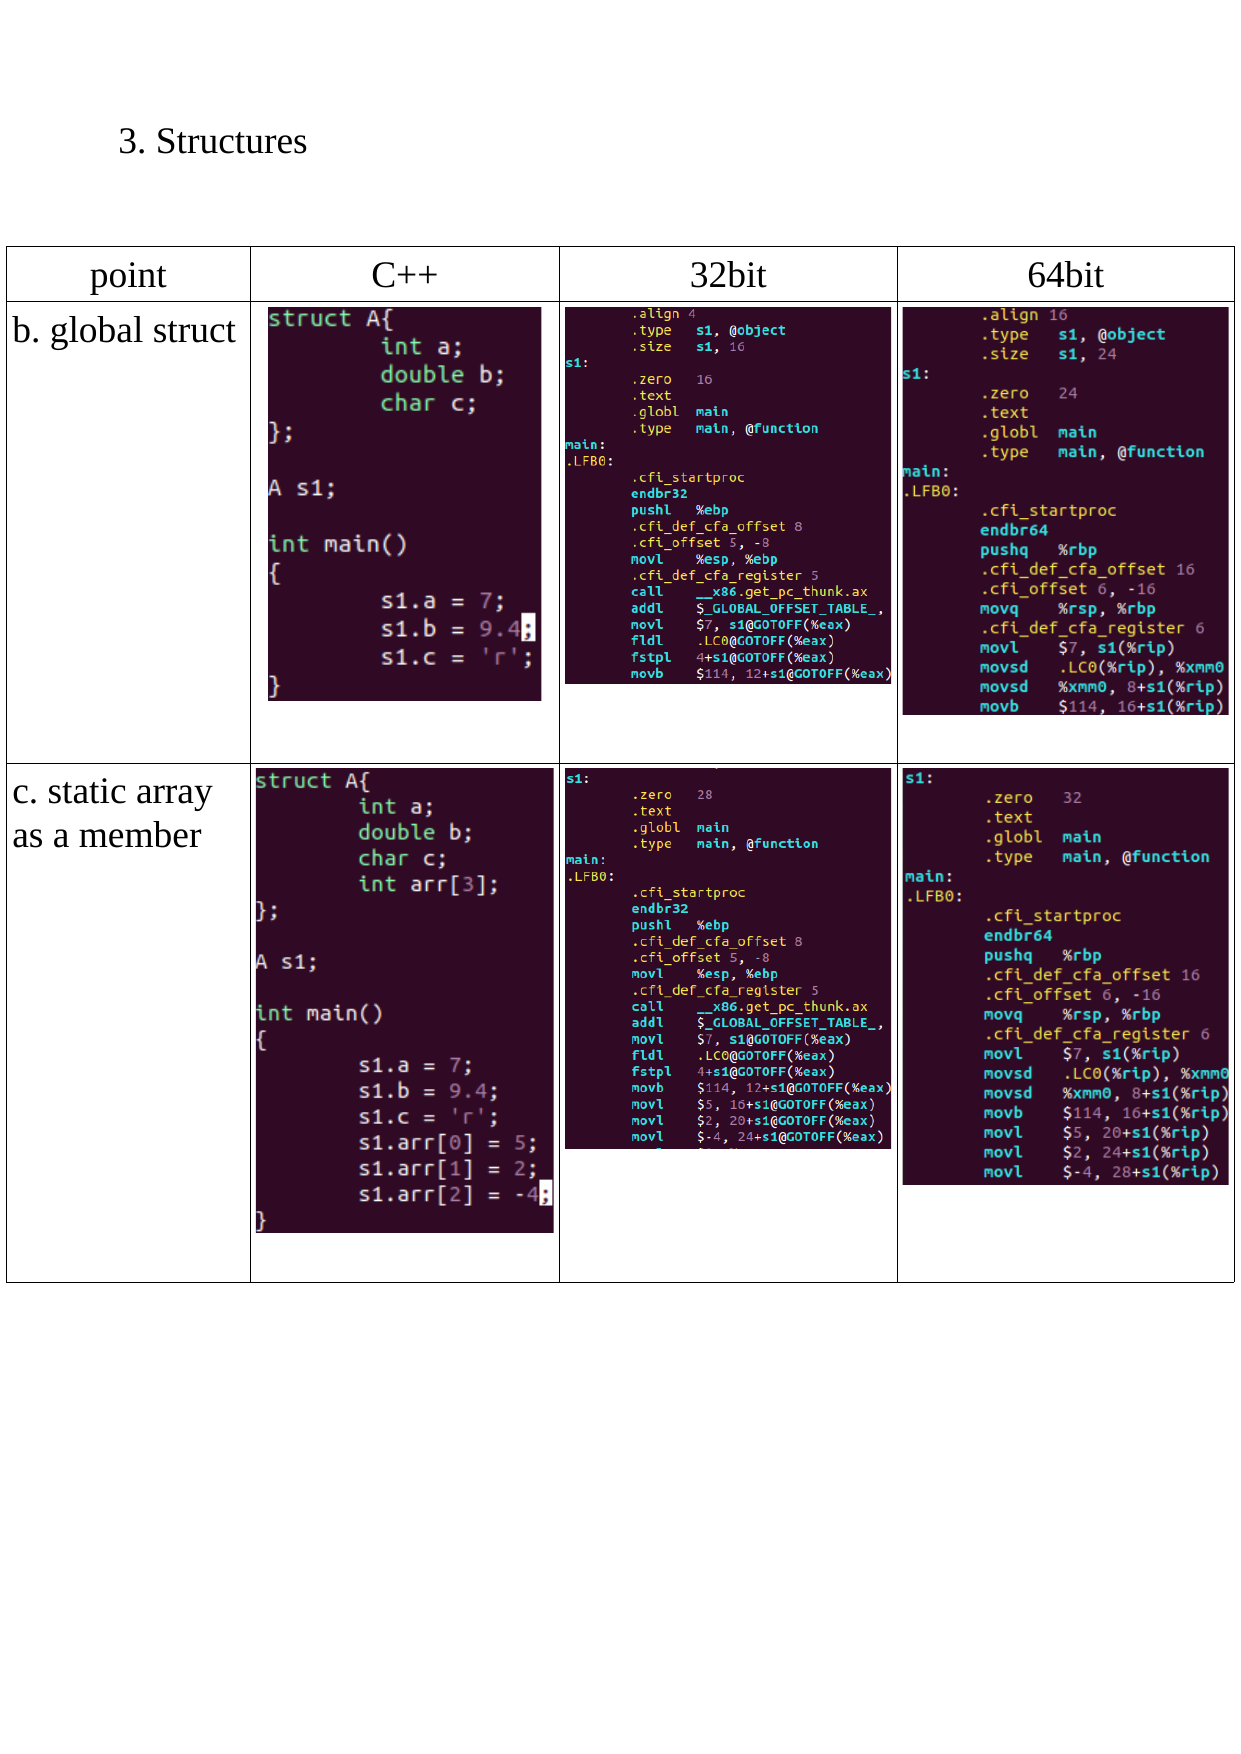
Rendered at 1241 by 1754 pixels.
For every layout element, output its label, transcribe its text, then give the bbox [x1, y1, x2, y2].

picture [565, 307, 892, 684]
table_cell [898, 764, 1234, 1282]
picture [902, 307, 1229, 715]
table_header C++ [251, 247, 559, 301]
table_header 64bit [898, 247, 1234, 301]
text 3. Structures [118, 118, 1122, 161]
table_cell b. global struct [7, 302, 250, 763]
table_cell [560, 302, 897, 763]
picture [565, 768, 892, 1149]
table_cell [251, 764, 559, 1282]
picture [902, 768, 1229, 1185]
table_header 32bit [560, 247, 897, 301]
table_cell [251, 302, 559, 763]
table_cell [560, 764, 897, 1282]
table_header point [7, 247, 250, 301]
picture [268, 307, 542, 701]
table_cell [898, 302, 1234, 763]
table_cell c. static array as a member [7, 764, 250, 1282]
picture [255, 768, 554, 1233]
